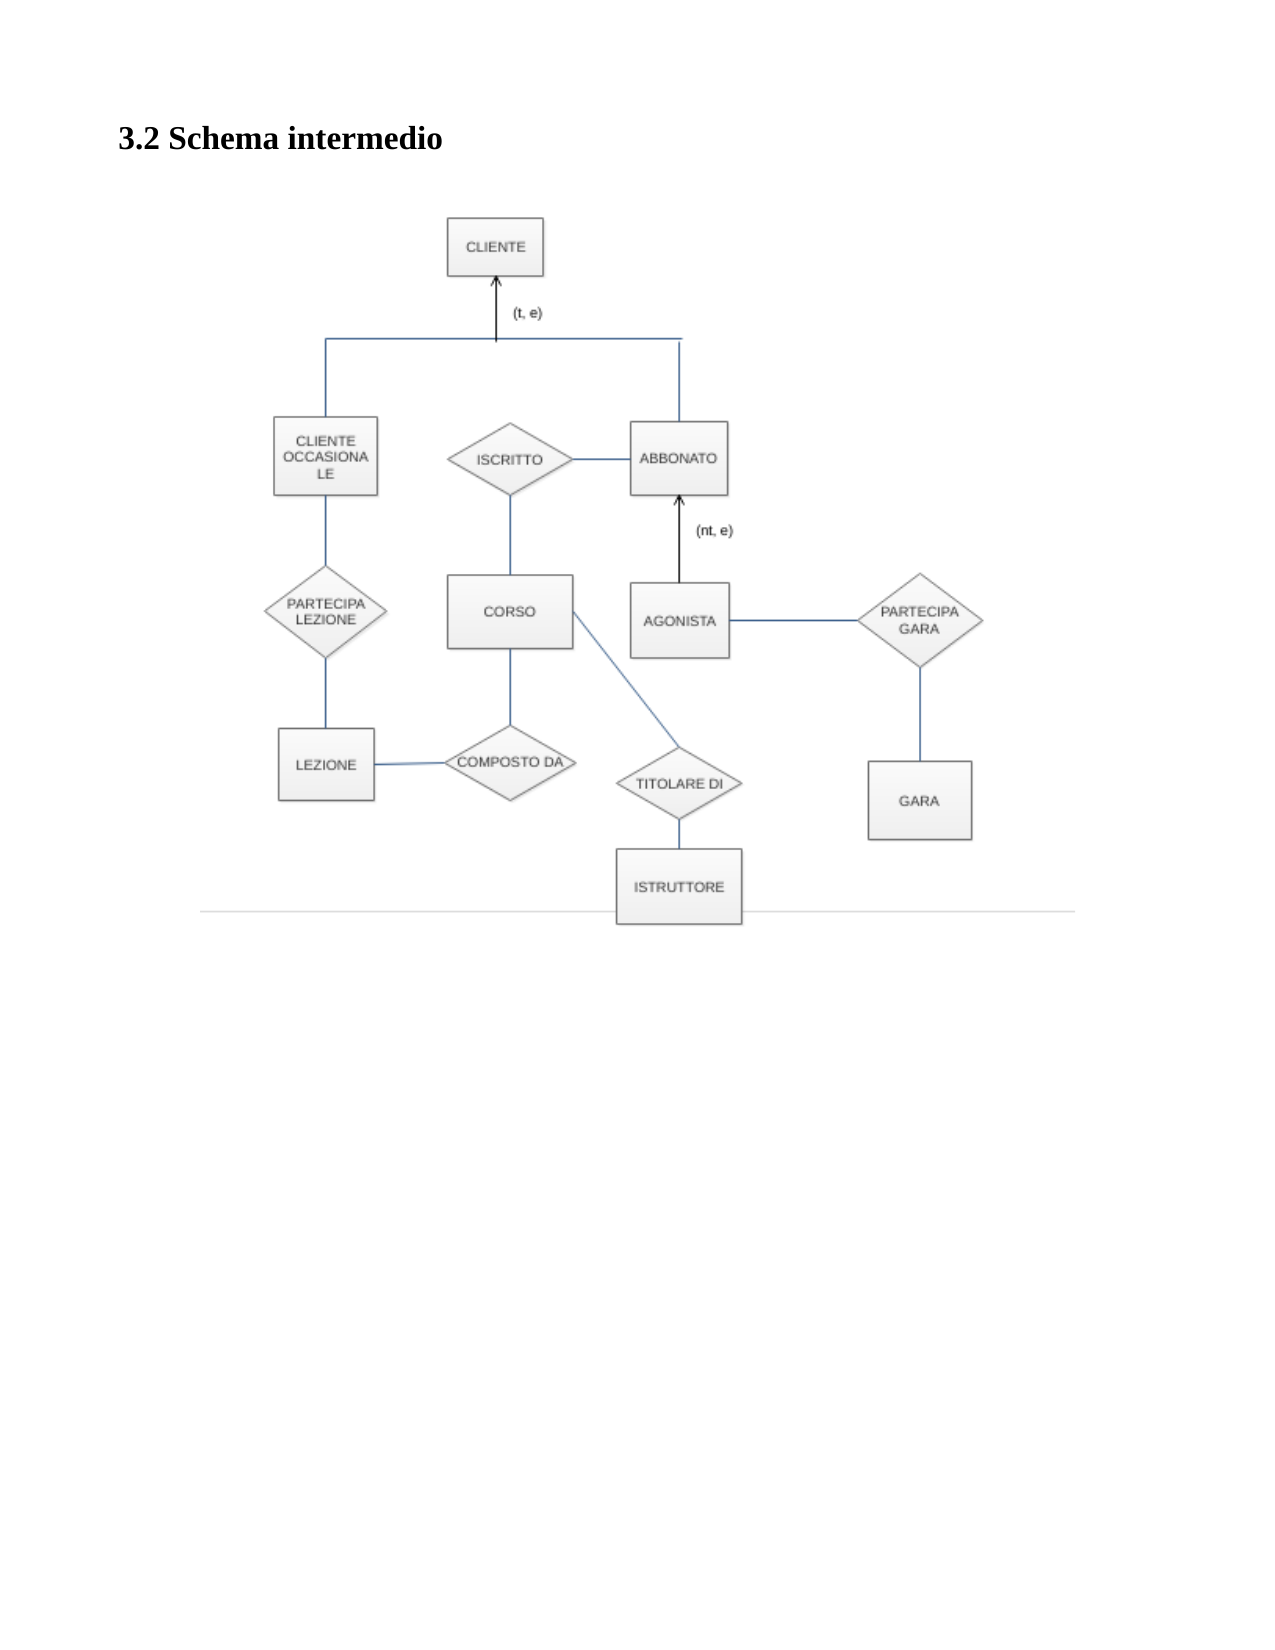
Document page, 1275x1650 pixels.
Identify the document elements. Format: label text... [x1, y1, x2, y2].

picture [200, 213, 1075, 933]
text 3.2 Schema intermedio [118, 118, 1157, 156]
